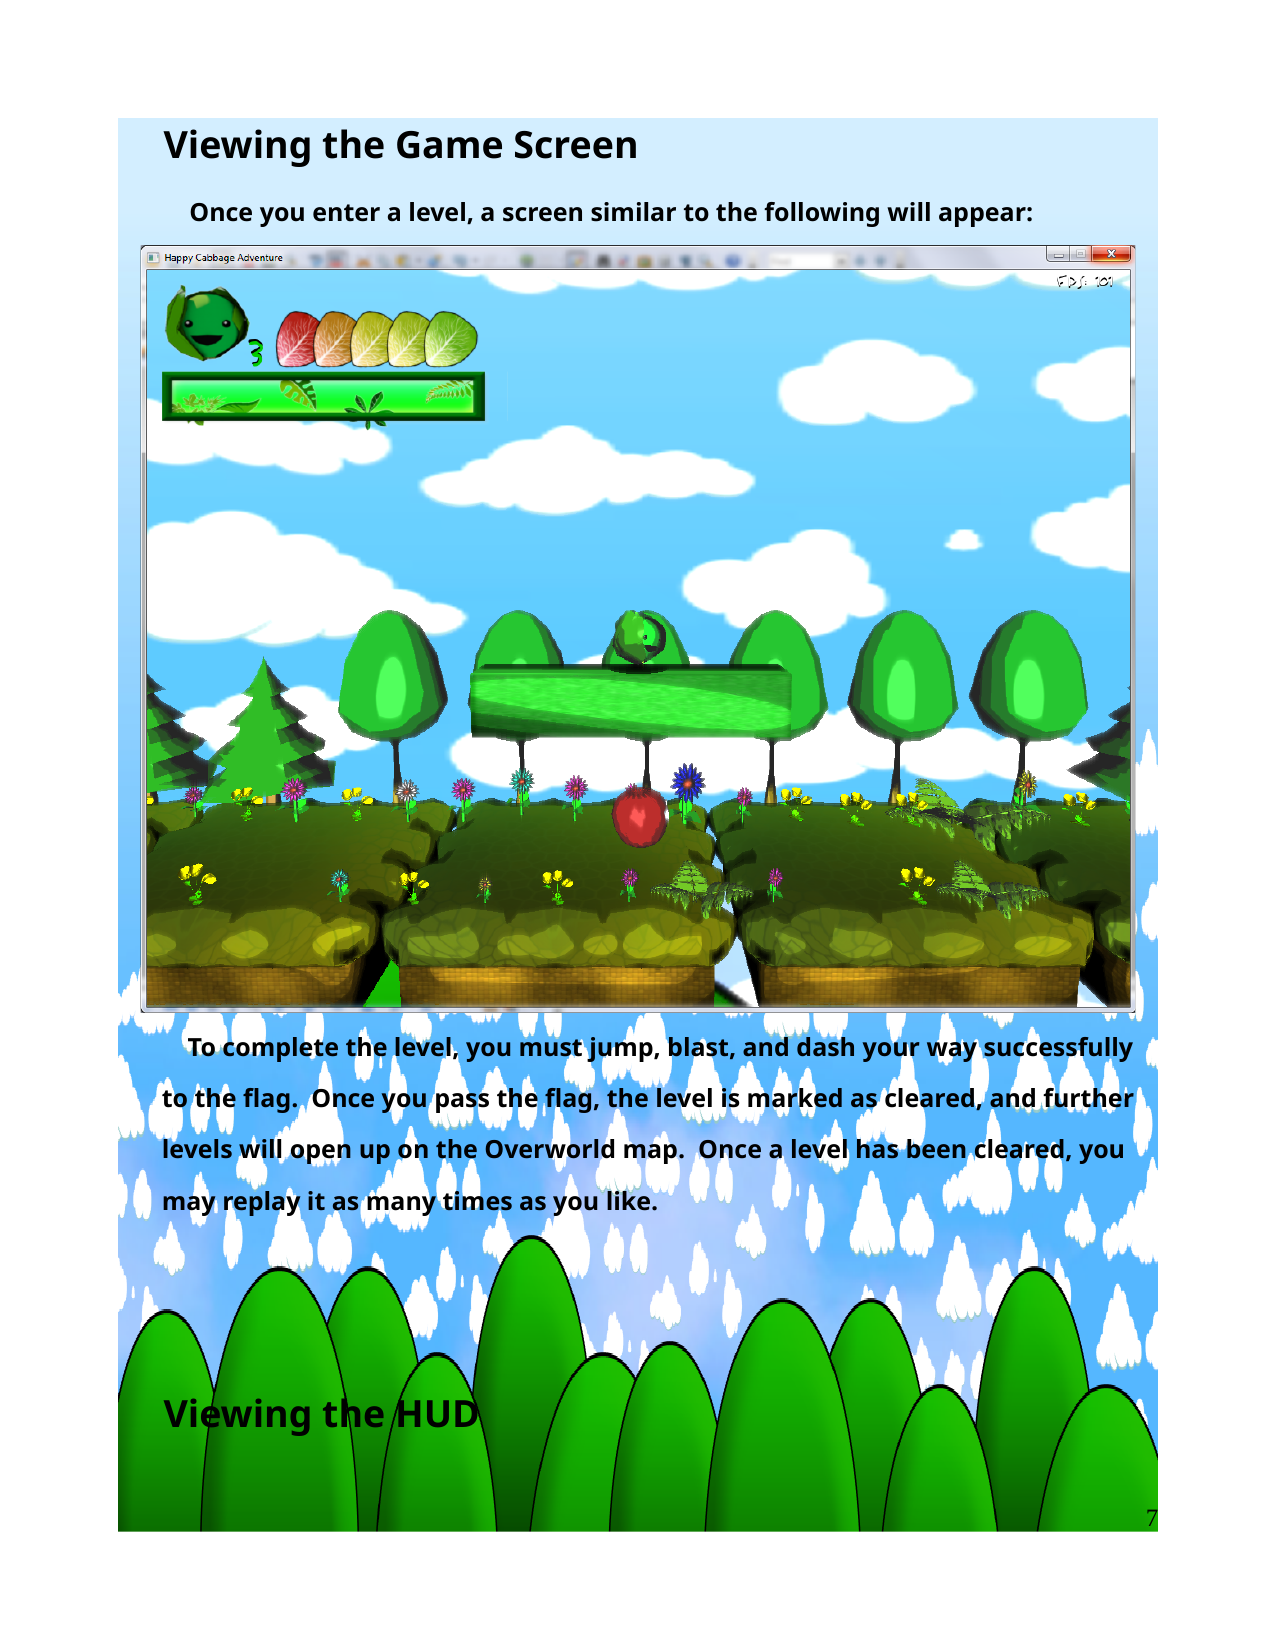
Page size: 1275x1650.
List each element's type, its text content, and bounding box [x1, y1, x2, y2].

text To complete the level, you must jump, blast, and dash your way successfully to the flag. Once you pass the flag, the level is marked as cleared, and further levels will open up on the Overworld map. Once a level has been cleared, you may replay it as many times as you like. [162, 246, 1158, 1217]
picture [118, 118, 1158, 1532]
text Once you enter a level, a screen similar to the following will appear: [163, 195, 1158, 229]
text Viewing the Game Screen [163, 118, 1158, 169]
text Viewing the HUD [163, 1387, 1158, 1438]
